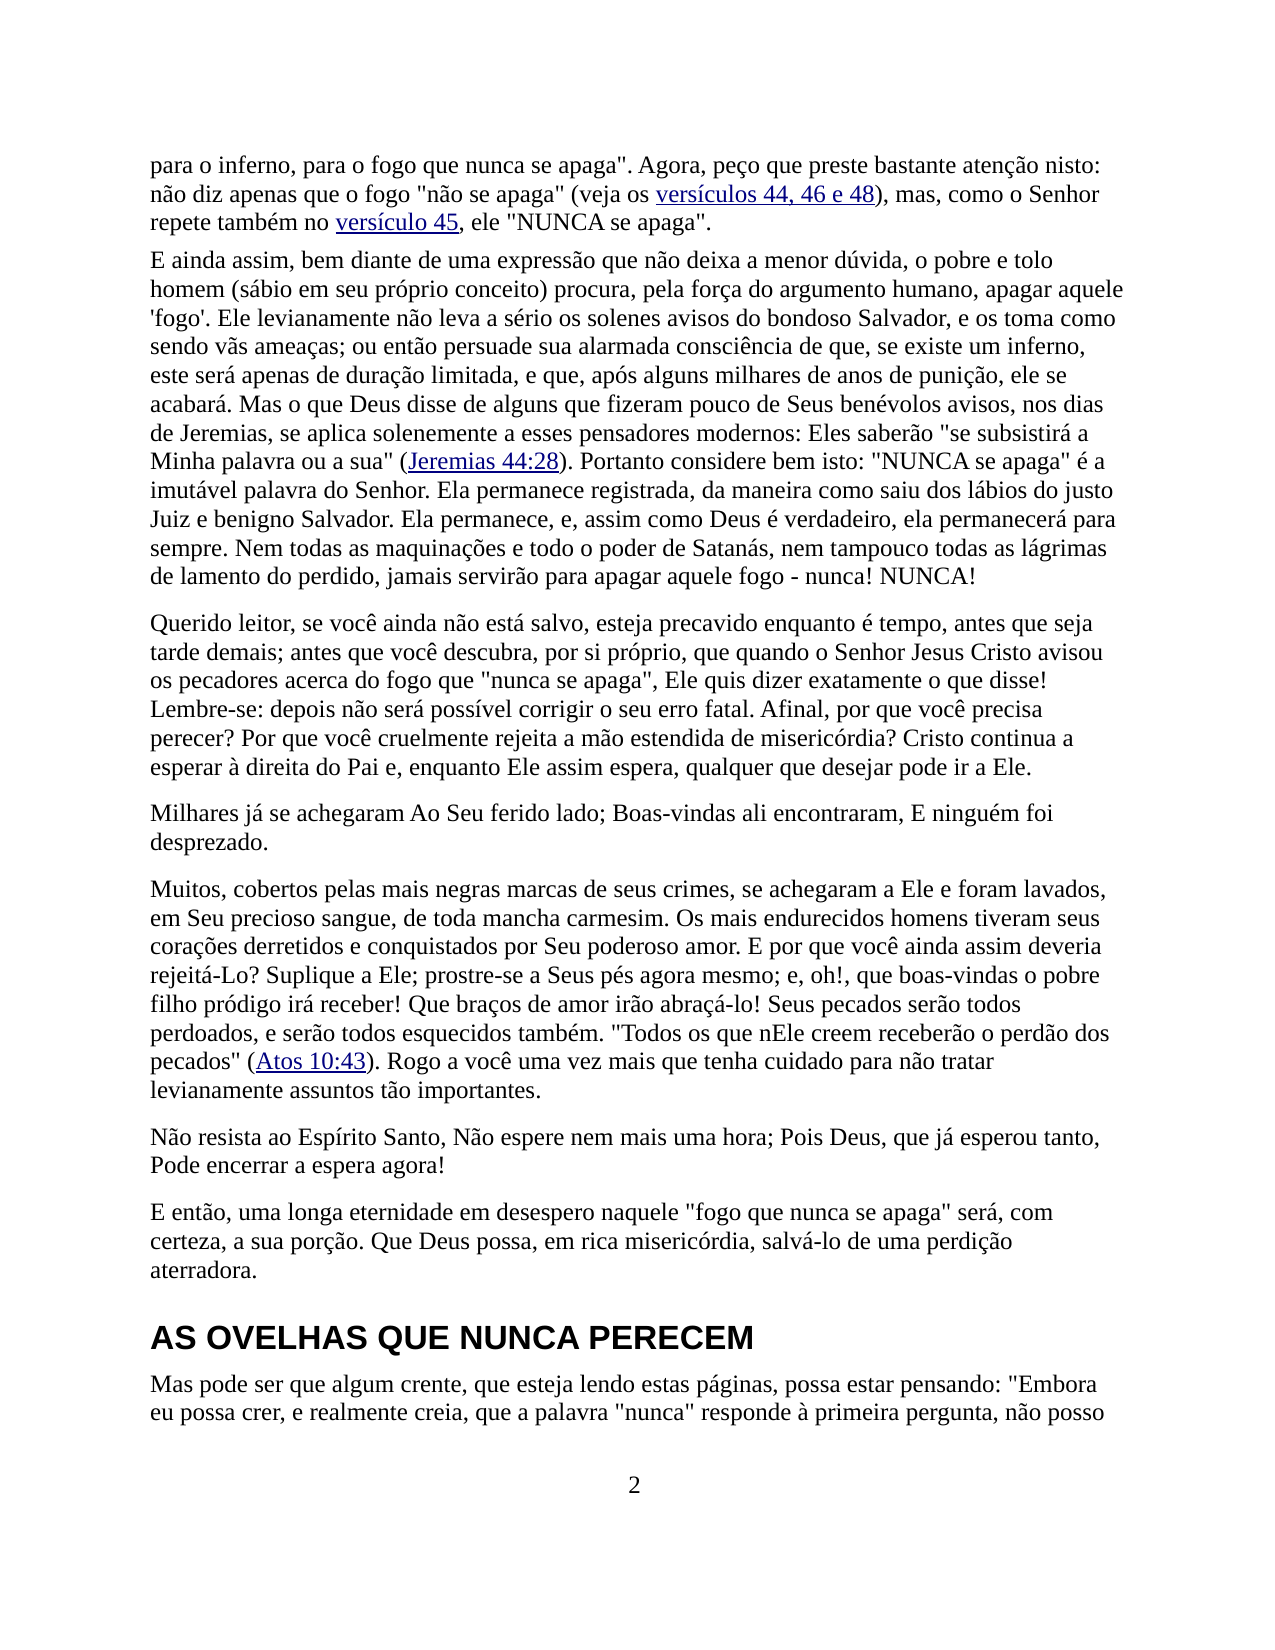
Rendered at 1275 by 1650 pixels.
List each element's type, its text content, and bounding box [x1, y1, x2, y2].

text Mas pode ser que algum crente, que esteja lendo estas páginas, possa estar pensando: "Embora eu possa crer, e realmente creia, que a palavra "nunca" responde à primeira pergunta, não posso [150, 1369, 1125, 1426]
text Muitos, cobertos pelas mais negras marcas de seus crimes, se achegaram a Ele e foram lavados, em Seu precioso sangue, de toda mancha carmesim. Os mais endurecidos homens tiveram seus corações derretidos e conquistados por Seu poderoso amor. E por que você ainda assim deveria rejeitá-Lo? Suplique a Ele; prostre-se a Seus pés agora mesmo; e, oh!, que boas-vindas o pobre filho pródigo irá receber! Que braços de amor irão abraçá-lo! Seus pecados serão todos perdoados, e serão todos esquecidos também. "Todos os que nEle creem receberão o perdão dos pecados" (Atos 10:43). Rogo a você uma vez mais que tenha cuidado para não tratar levianamente assuntos tão importantes. [150, 874, 1125, 1104]
text E então, uma longa eternidade em desespero naquele "fogo que nunca se apaga" será, com certeza, a sua porção. Que Deus possa, em rica misericórdia, salvá-lo de uma perdição aterradora. [150, 1197, 1125, 1283]
text Querido leitor, se você ainda não está salvo, esteja precavido enquanto é tempo, antes que seja tarde demais; antes que você descubra, por si próprio, que quando o Senhor Jesus Cristo avisou os pecadores acerca do fogo que "nunca se apaga", Ele quis dizer exatamente o que disse! Lembre-se: depois não será possível corrigir o seu erro fatal. Afinal, por que você precisa perecer? Por que você cruelmente rejeita a mão estendida de misericórdia? Cristo continua a esperar à direita do Pai e, enquanto Ele assim espera, qualquer que desejar pode ir a Ele. [150, 608, 1125, 781]
text E ainda assim, bem diante de uma expressão que não deixa a menor dúvida, o pobre e tolo homem (sábio em seu próprio conceito) procura, pela força do argumento humano, apagar aquele 'fogo'. Ele levianamente não leva a sério os solenes avisos do bondoso Salvador, e os toma como sendo vãs ameaças; ou então persuade sua alarmada consciência de que, se existe um inferno, este será apenas de duração limitada, e que, após alguns milhares de anos de punição, ele se acabará. Mas o que Deus disse de alguns que fizeram pouco de Seus benévolos avisos, nos dias de Jeremias, se aplica solenemente a esses pensadores modernos: Eles saberão "se subsistirá a Minha palavra ou a sua" (Jeremias 44:28). Portanto considere bem isto: "NUNCA se apaga" é a imutável palavra do Senhor. Ela permanece registrada, da maneira como saiu dos lábios do justo Juiz e benigno Salvador. Ela permanece, e, assim como Deus é verdadeiro, ela permanecerá para sempre. Nem todas as maquinações e todo o poder de Satanás, nem tampouco todas as lágrimas de lamento do perdido, jamais servirão para apagar aquele fogo - nunca! NUNCA! [150, 245, 1125, 590]
text Não resista ao Espírito Santo, Não espere nem mais uma hora; Pois Deus, que já esperou tanto, Pode encerrar a espera agora! [150, 1122, 1125, 1179]
subtitle AS OVELHAS QUE NUNCA PERECEM [150, 1317, 1125, 1356]
text para o inferno, para o fogo que nunca se apaga". Agora, peço que preste bastante atenção nisto: não diz apenas que o fogo "não se apaga" (veja os versículos 44, 46 e 48), mas, como o Senhor repete também no versículo 45, ele "NUNCA se apaga". [150, 150, 1125, 236]
text Milhares já se achegaram Ao Seu ferido lado; Boas-vindas ali encontraram, E ninguém foi desprezado. [150, 798, 1125, 856]
